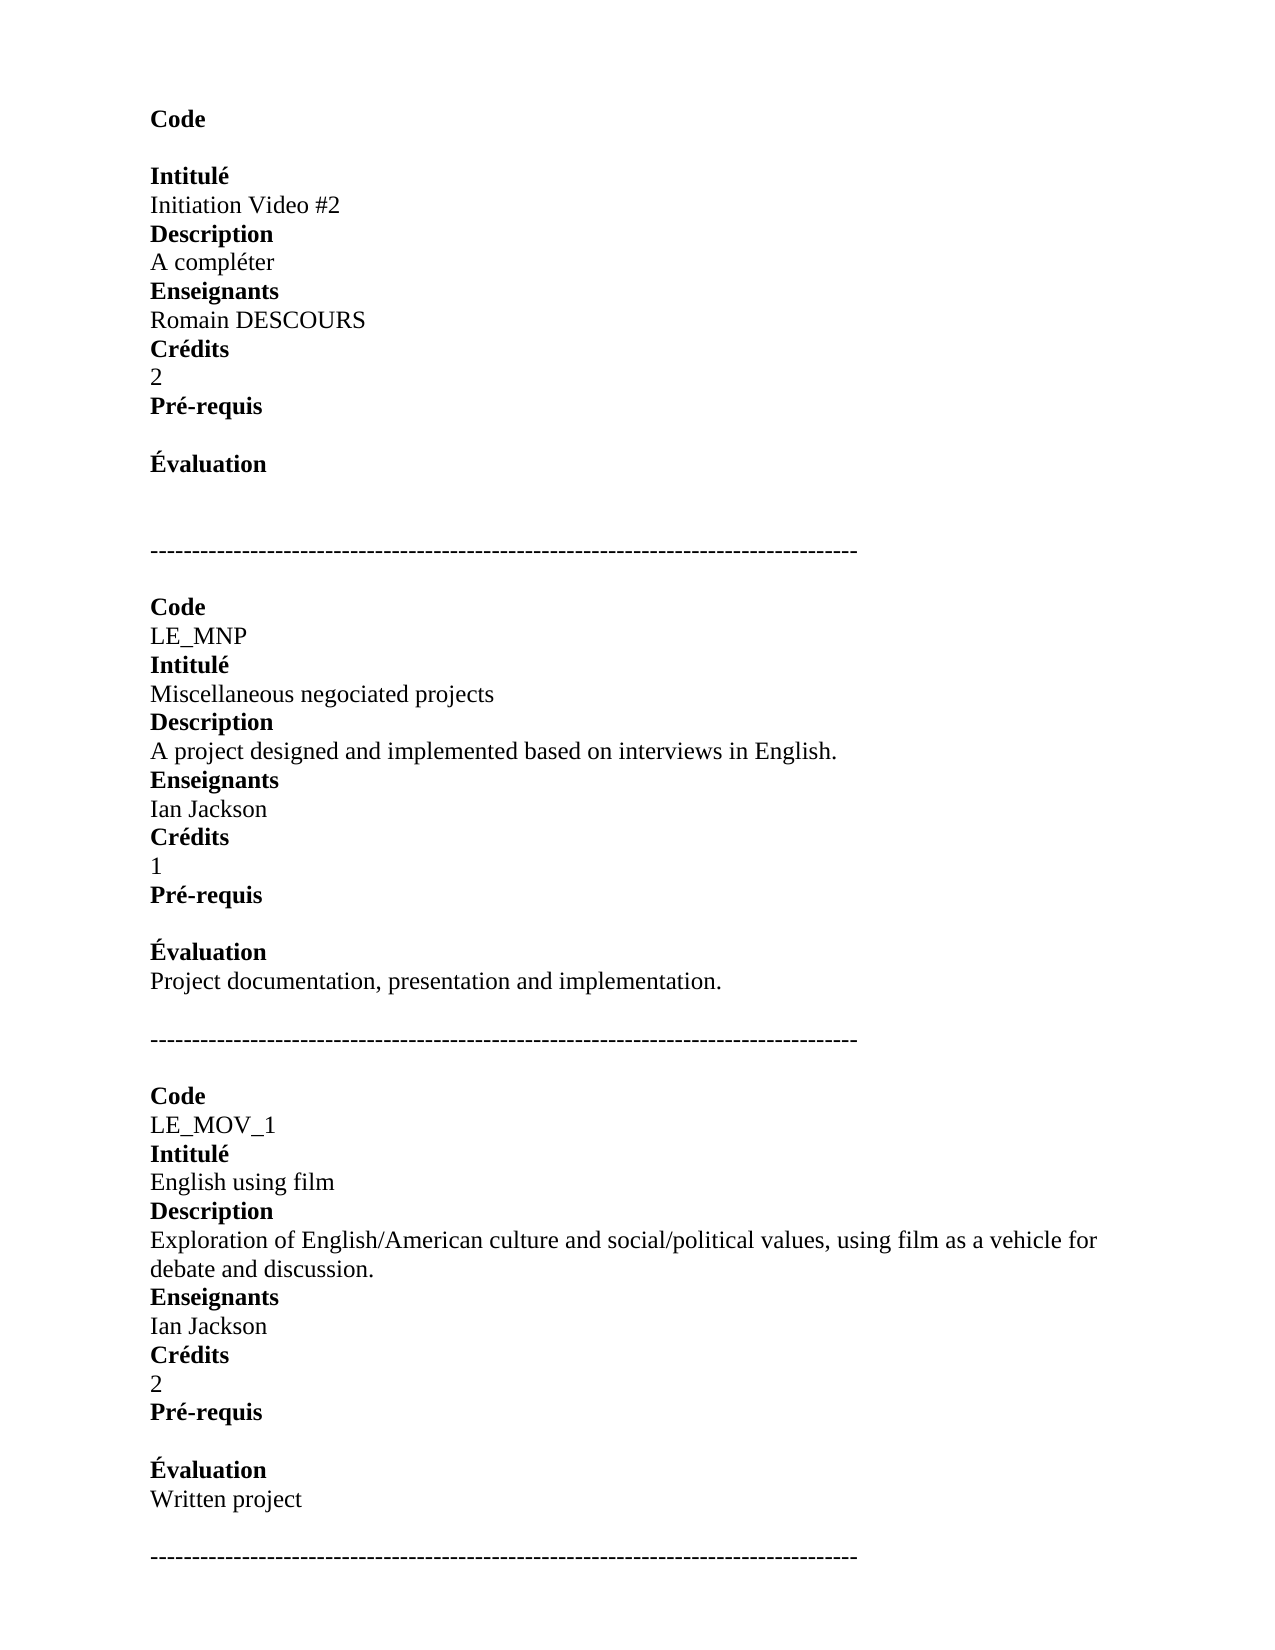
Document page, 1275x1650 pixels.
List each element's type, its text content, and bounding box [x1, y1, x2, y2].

text LE_MNP [150, 621, 1125, 650]
text Description [150, 707, 1125, 736]
text Crédits [150, 822, 1125, 851]
text Initiation Video #2 [150, 190, 1125, 219]
text Enseignants [150, 765, 1125, 794]
text Intitulé [150, 161, 1125, 190]
text Miscellaneous negociated projects [150, 679, 1125, 707]
text Code [150, 1081, 1125, 1110]
text Pré-requis [150, 391, 1125, 420]
text Enseignants [150, 1282, 1125, 1311]
text Project documentation, presentation and implementation. [150, 966, 1125, 995]
text Romain DESCOURS [150, 305, 1125, 334]
text ------------------------------------------------------------------------------------- [150, 1024, 1125, 1052]
text Pré-requis [150, 1397, 1125, 1426]
text 2 [150, 362, 1125, 391]
text Évaluation [150, 937, 1125, 966]
text ------------------------------------------------------------------------------------- [150, 535, 1125, 564]
text Évaluation [150, 1455, 1125, 1484]
text Intitulé [150, 1139, 1125, 1167]
text Exploration of English/American culture and social/political values, using film as a vehicle for debate and discussion. [150, 1225, 1125, 1282]
text A compléter [150, 247, 1125, 276]
text A project designed and implemented based on interviews in English. [150, 736, 1125, 765]
text Crédits [150, 1340, 1125, 1369]
text 1 [150, 851, 1125, 880]
text Description [150, 1196, 1125, 1225]
text LE_MOV_1 [150, 1110, 1125, 1139]
text Ian Jackson [150, 1311, 1125, 1340]
text Ian Jackson [150, 794, 1125, 822]
text Pré-requis [150, 880, 1125, 909]
text Évaluation [150, 449, 1125, 477]
text ------------------------------------------------------------------------------------- [150, 1541, 1125, 1570]
text Description [150, 219, 1125, 247]
text Written project [150, 1484, 1125, 1512]
text Code [150, 104, 1125, 132]
text English using film [150, 1167, 1125, 1196]
text Enseignants [150, 276, 1125, 305]
text 2 [150, 1369, 1125, 1397]
text Intitulé [150, 650, 1125, 679]
text Code [150, 592, 1125, 621]
text Crédits [150, 334, 1125, 362]
